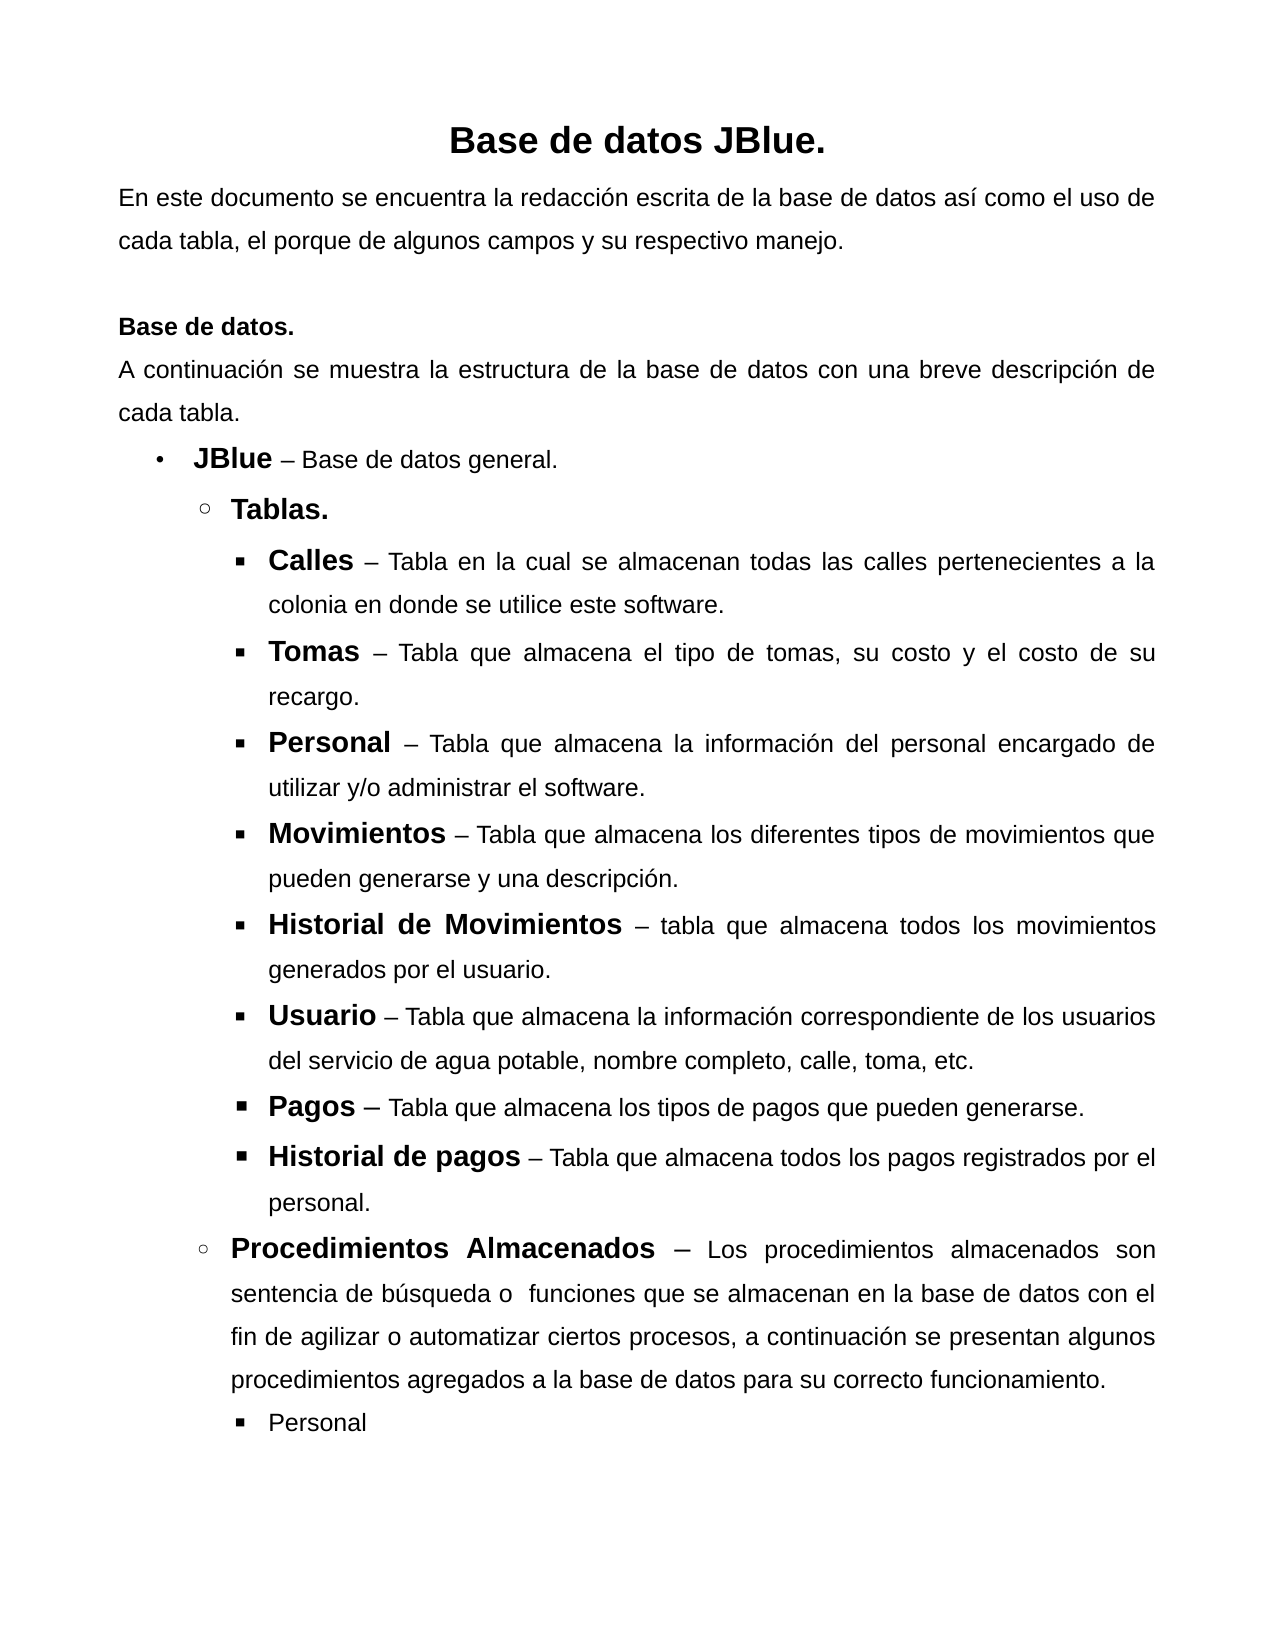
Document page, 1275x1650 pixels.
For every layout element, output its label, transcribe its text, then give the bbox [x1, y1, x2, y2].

text A continuación se muestra la estructura de la base de datos con una breve descripción de cada tabla. [118, 355, 1157, 427]
text Base de datos JBlue. [118, 118, 1157, 161]
list Tomas – Tabla que almacena el tipo de tomas, su costo y el costo de su recargo. [231, 633, 1157, 710]
list Calles – Tabla en la cual se almacenan todas las calles pertenecientes a la colonia en donde se utilice este software. [231, 542, 1157, 619]
list Pagos – Tabla que almacena los tipos de pagos que pueden generarse. [231, 1089, 1157, 1122]
list Historial de pagos – Tabla que almacena todos los pagos registrados por el personal. [231, 1139, 1157, 1216]
list Procedimientos Almacenados – Los procedimientos almacenados son sentencia de búsqueda o funciones que se almacenan en la base de datos con el fin de agilizar o automatizar ciertos procesos, a continuación se presentan algunos procedimientos agregados a la base de datos para su correcto funcionamiento. [193, 1231, 1157, 1393]
list Usuario – Tabla que almacena la información correspondiente de los usuarios del servicio de agua potable, nombre completo, calle, toma, etc. [231, 998, 1157, 1074]
text Base de datos. [118, 312, 1157, 341]
list Movimientos – Tabla que almacena los diferentes tipos de movimientos que pueden generarse y una descripción. [231, 816, 1157, 892]
list Personal – Tabla que almacena la información del personal encargado de utilizar y/o administrar el software. [231, 724, 1157, 801]
list Historial de Movimientos – tabla que almacena todos los movimientos generados por el usuario. [231, 907, 1157, 983]
list JBlue – Base de datos general. [156, 442, 1157, 475]
list Personal [231, 1408, 1157, 1437]
list Tablas. [193, 492, 1157, 526]
text En este documento se encuentra la redacción escrita de la base de datos así como el uso de cada tabla, el porque de algunos campos y su respectivo manejo. [118, 183, 1157, 255]
